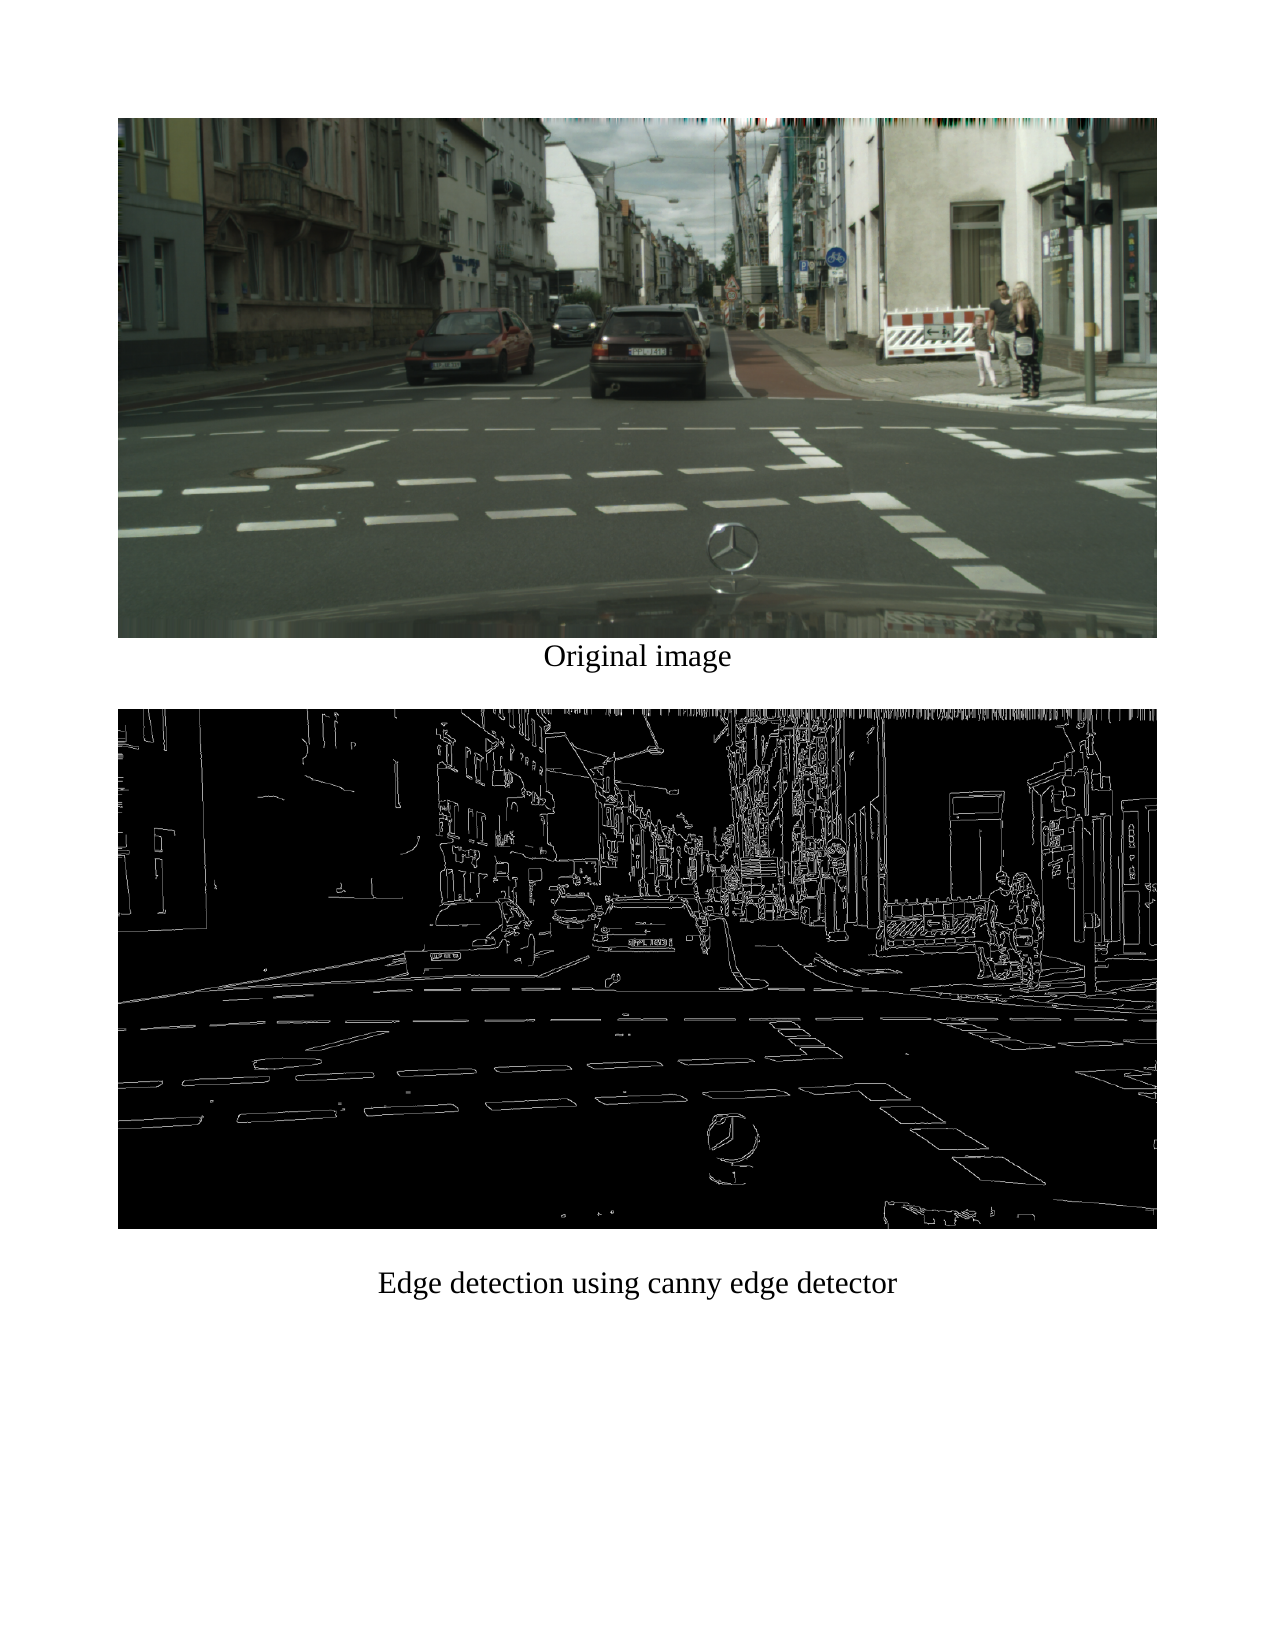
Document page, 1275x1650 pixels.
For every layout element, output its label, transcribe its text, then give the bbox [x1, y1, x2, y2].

picture [118, 709, 1157, 1229]
picture [118, 118, 1157, 638]
text Edge detection using canny edge detector [118, 1265, 1157, 1301]
text Original image [118, 638, 1157, 673]
